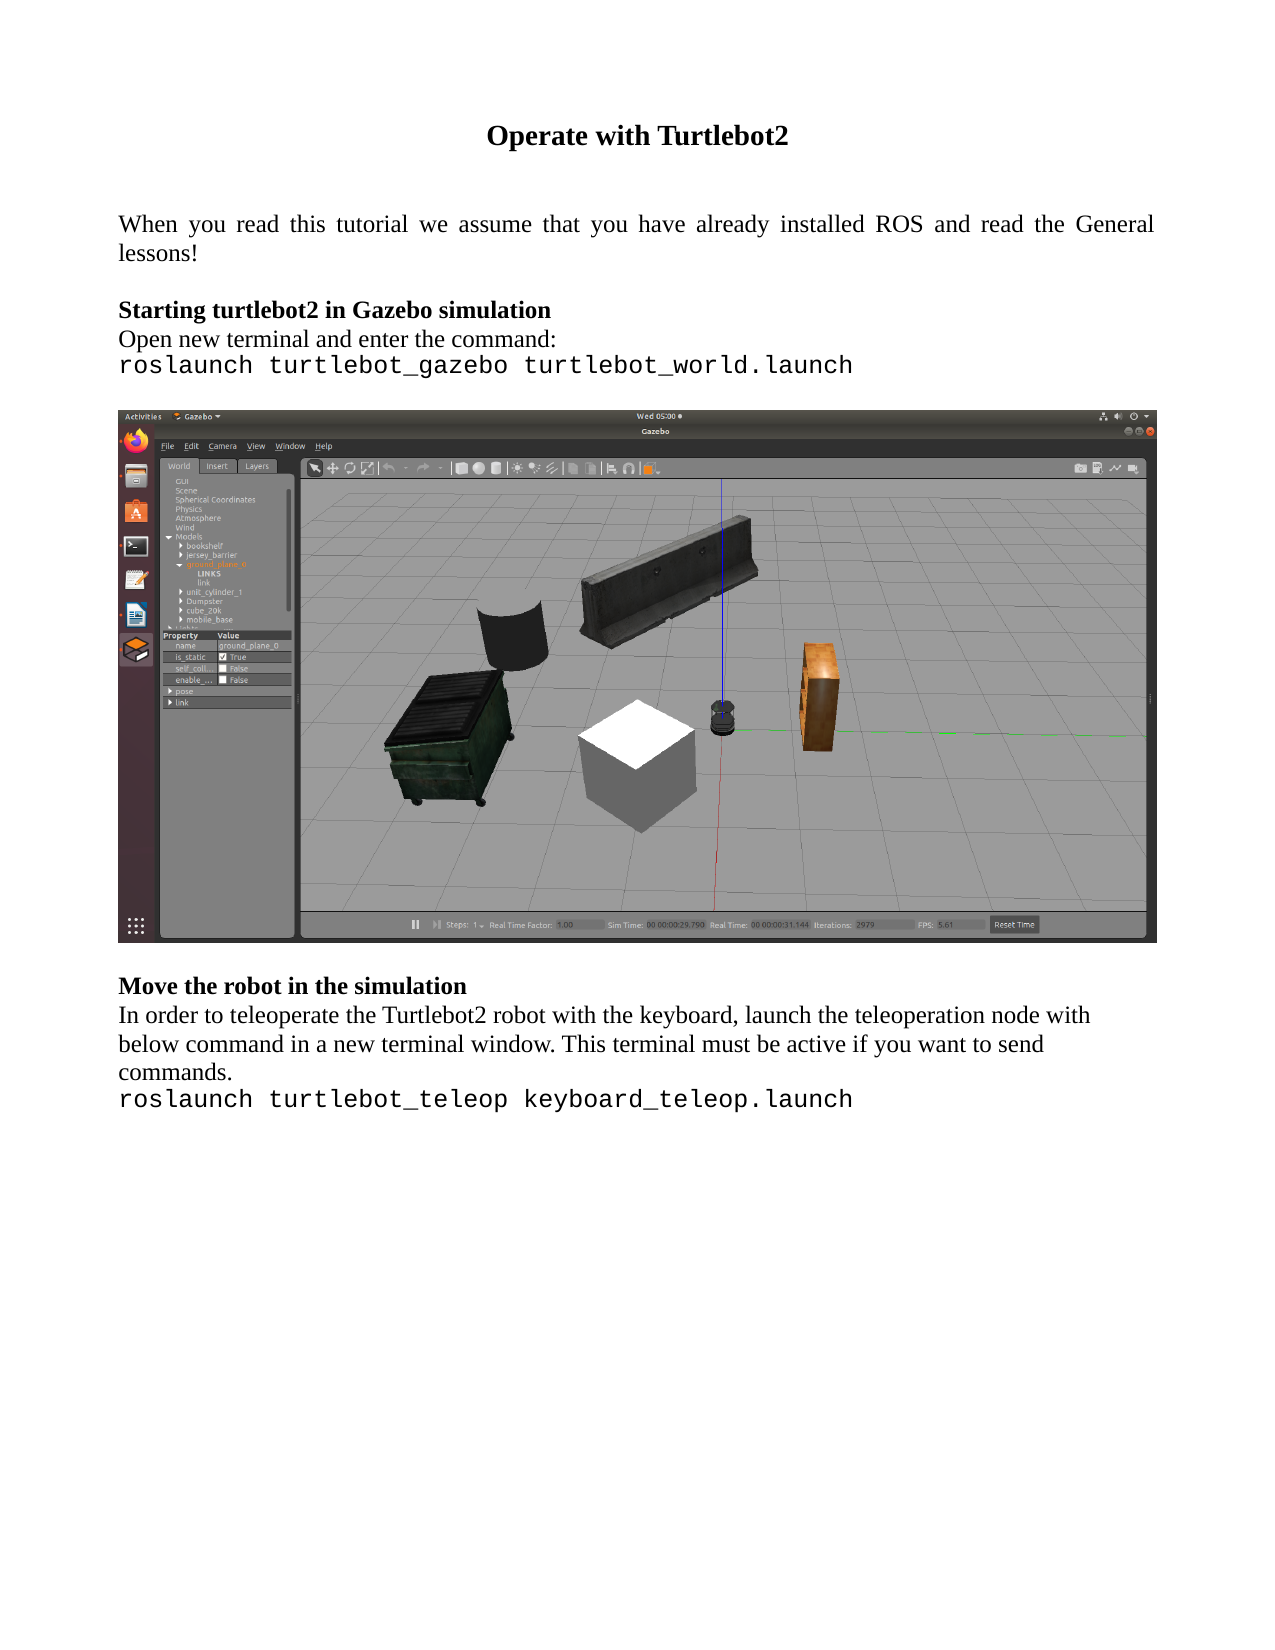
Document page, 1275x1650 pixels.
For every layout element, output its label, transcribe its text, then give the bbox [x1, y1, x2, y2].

text Starting turtlebot2 in Gazebo simulation [118, 295, 1157, 324]
picture [118, 410, 1157, 943]
text Move the robot in the simulation [118, 971, 1157, 1000]
text Open new terminal and enter the command: [118, 324, 1157, 353]
text Operate with Turtlebot2 [118, 118, 1157, 152]
text When you read this tutorial we assume that you have already installed ROS and read the General lessons! [118, 209, 1157, 267]
text In order to teleoperate the Turtlebot2 robot with the keyboard, launch the teleoperation node with below command in a new terminal window. This terminal must be active if you want to send commands. [118, 1000, 1157, 1086]
text roslaunch turtlebot_teleop keyboard_teleop.launch [118, 1086, 1157, 1114]
text roslaunch turtlebot_gazebo turtlebot_world.launch [118, 353, 1157, 381]
